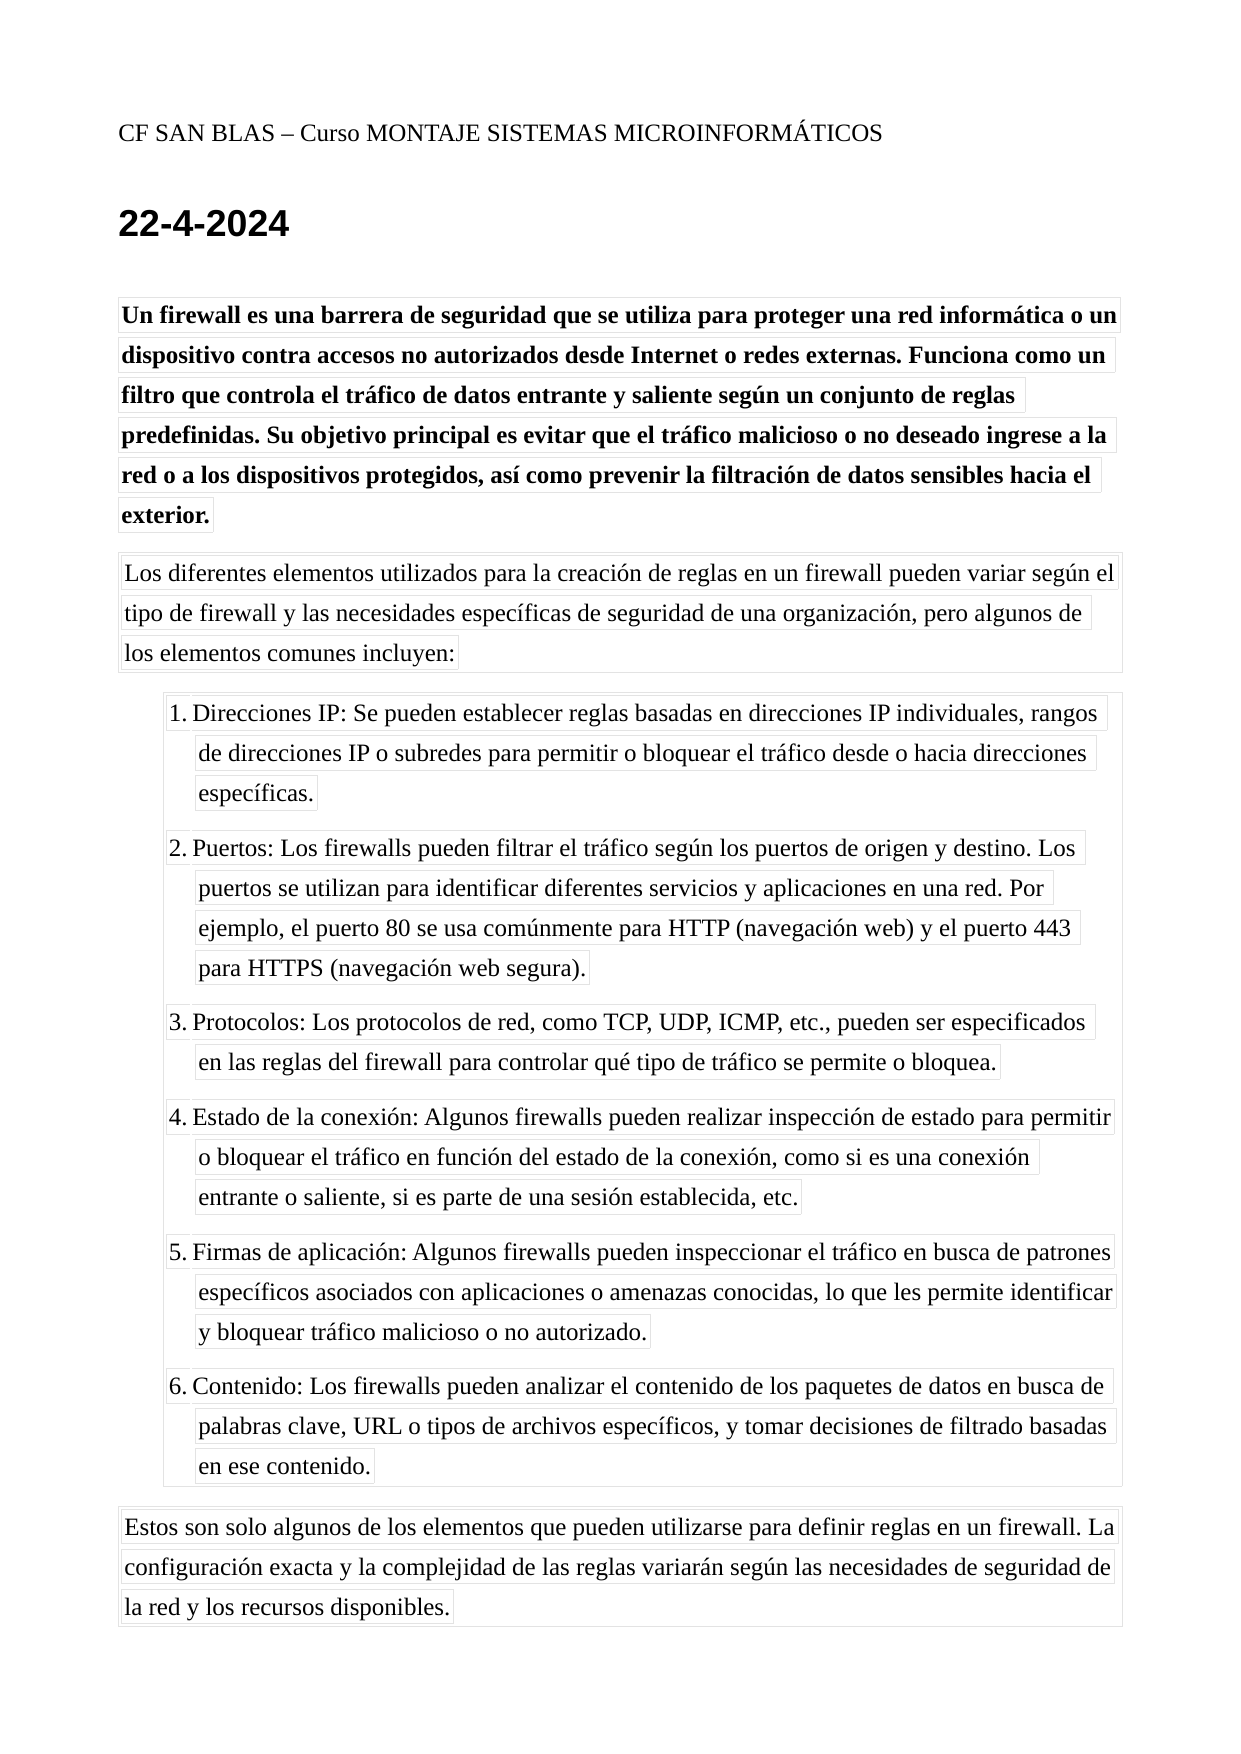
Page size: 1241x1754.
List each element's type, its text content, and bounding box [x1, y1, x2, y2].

subtitle 22-4-2024 [118, 201, 1122, 244]
list Estado de la conexión: Algunos firewalls pueden realizar inspección de estado para permitir o bloquear el tráfico en función del estado de la conexión, como si es una conexión entrante o saliente, si es parte de una sesión establecida, etc. [164, 1096, 1122, 1214]
text Estos son solo algunos de los elementos que pueden utilizarse para definir reglas en un firewall. La configuración exacta y la complejidad de las reglas variarán según las necesidades de seguridad de la red y los recursos disponibles. [119, 1507, 1122, 1626]
list Direcciones IP: Se pueden establecer reglas basadas en direcciones IP individuales, rangos de direcciones IP o subredes para permitir o bloquear el tráfico desde o hacia direcciones específicas. [164, 693, 1122, 810]
text Un firewall es una barrera de seguridad que se utiliza para proteger una red informática o un dispositivo contra accesos no autorizados desde Internet o redes externas. Funciona como un filtro que controla el tráfico de datos entrante y saliente según un conjunto de reglas predefinidas. Su objetivo principal es evitar que el tráfico malicioso o no deseado ingrese a la red o a los dispositivos protegidos, así como prevenir la filtración de datos sensibles hacia el exterior. [118, 257, 1122, 532]
list Firmas de aplicación: Algunos firewalls pueden inspeccionar el tráfico en busca de patrones específicos asociados con aplicaciones o amenazas conocidas, lo que les permite identificar y bloquear tráfico malicioso o no autorizado. [164, 1231, 1122, 1348]
list Contenido: Los firewalls pueden analizar el contenido de los paquetes de datos en busca de palabras clave, URL o tipos de archivos específicos, y tomar decisiones de filtrado basadas en ese contenido. [164, 1365, 1122, 1486]
list Protocolos: Los protocolos de red, como TCP, UDP, ICMP, etc., pueden ser especificados en las reglas del firewall para controlar qué tipo de tráfico se permite o bloquea. [164, 1001, 1122, 1079]
text Los diferentes elementos utilizados para la creación de reglas en un firewall pueden variar según el tipo de firewall y las necesidades específicas de seguridad de una organización, pero algunos de los elementos comunes incluyen: [119, 553, 1122, 672]
list Puertos: Los firewalls pueden filtrar el tráfico según los puertos de origen y destino. Los puertos se utilizan para identificar diferentes servicios y aplicaciones en una red. Por ejemplo, el puerto 80 se usa comúnmente para HTTP (navegación web) y el puerto 443 para HTTPS (navegación web segura). [164, 827, 1122, 984]
